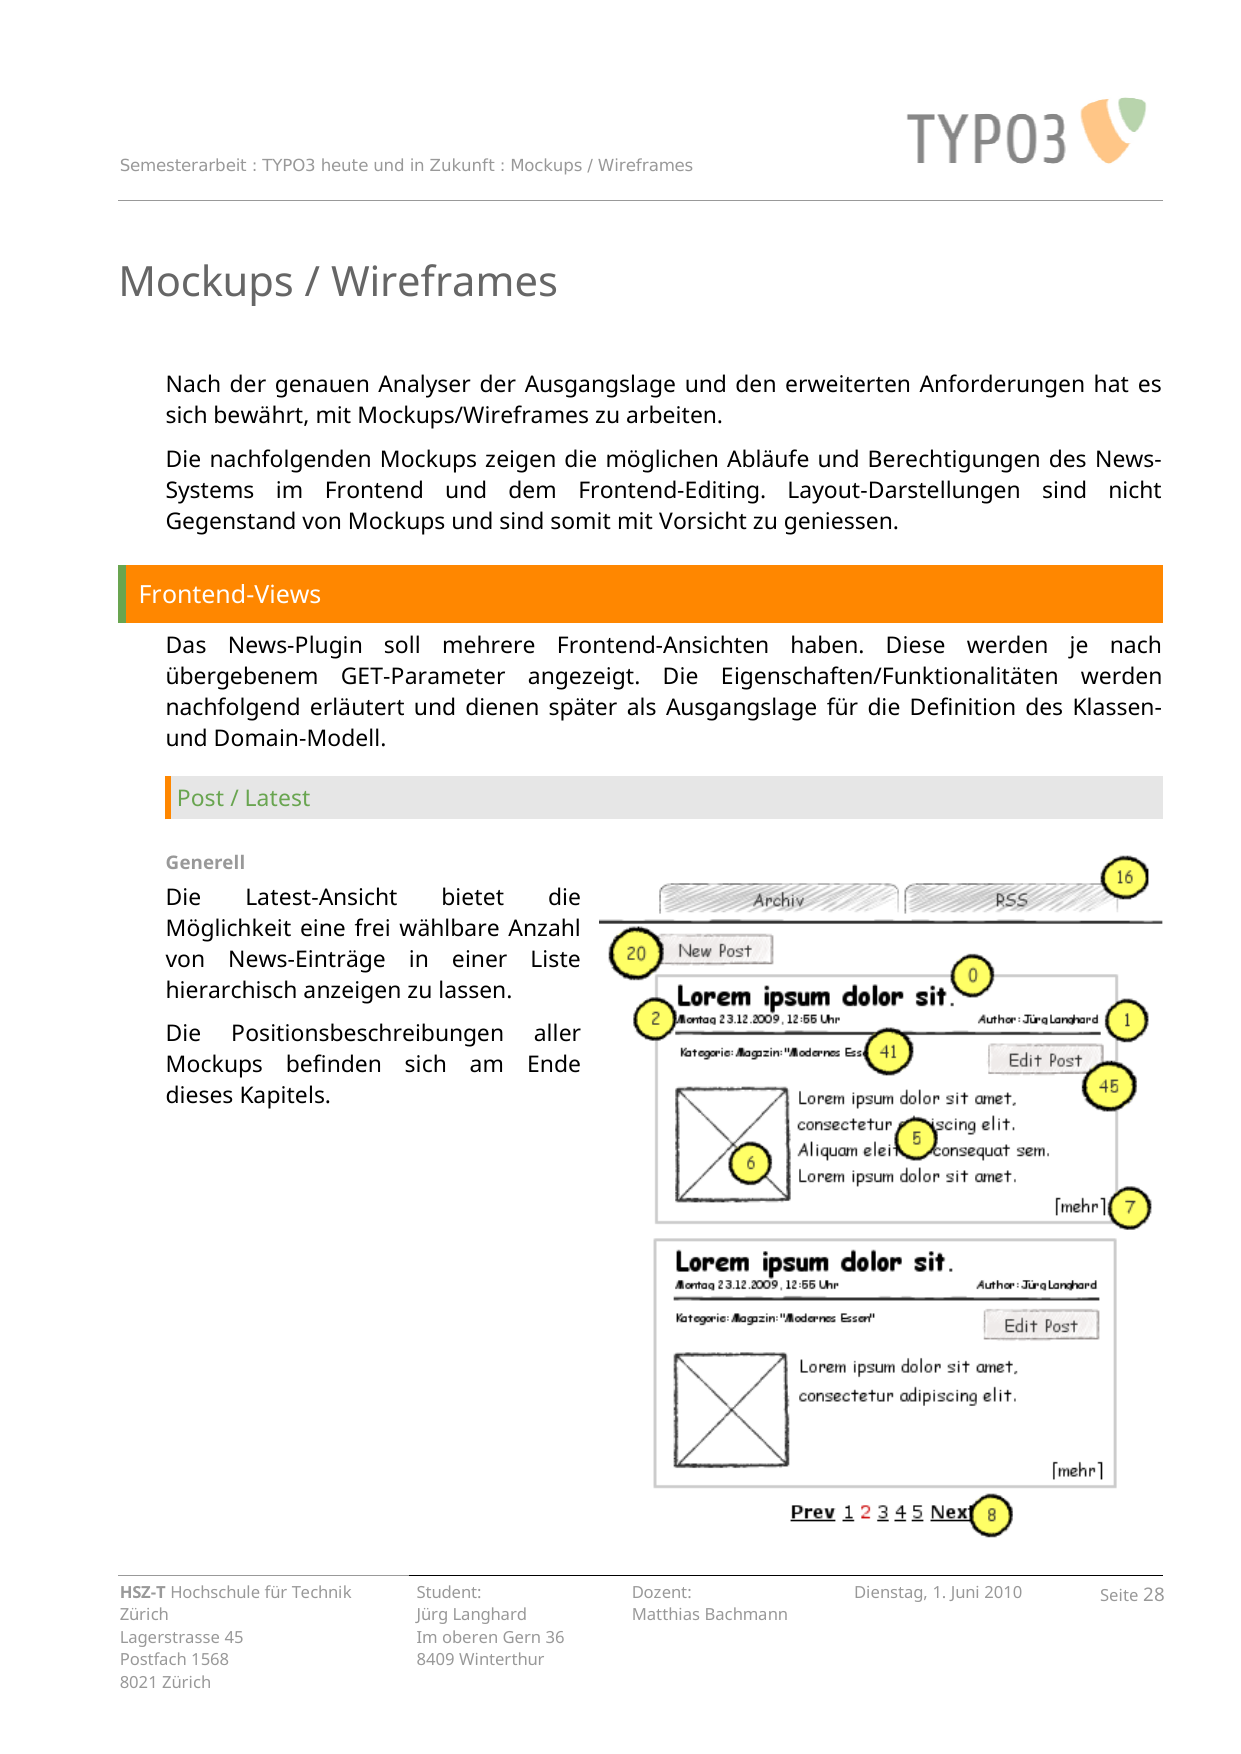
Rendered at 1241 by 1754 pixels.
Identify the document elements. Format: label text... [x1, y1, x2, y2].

subtitle Generell [165, 849, 599, 875]
subtitle Frontend-Views [126, 565, 1163, 623]
text Nach der genauen Analyser der Ausgangslage und den erweiterten Anforderungen hat es sich bewährt, mit Mockups/Wireframes zu arbeiten. [165, 368, 1163, 430]
text Die nachfolgenden Mockups zeigen die möglichen Abläufe und Berechtigungen des News-Systems im Frontend und dem Frontend-Editing. Layout-Darstellungen sind nicht Gegenstand von Mockups und sind somit mit Vorsicht zu geniessen. [165, 442, 1163, 536]
text Die Latest-Ansicht bietet die Möglichkeit eine frei wählbare Anzahl von News-Einträge in einer Liste hierarchisch anzeigen zu lassen. [165, 881, 599, 1005]
text Die Positionsbeschreibungen aller Mockups befinden sich am Ende dieses Kapitels. [165, 1017, 599, 1111]
subtitle Post / Latest [171, 776, 1163, 819]
text Das News-Plugin soll mehrere Frontend-Ansichten haben. Diese werden je nach übergebenem GET-Parameter angezeigt. Die Eigenschaften/Funktionalitäten werden nachfolgend erläutert und dienen später als Ausgangslage für die Definition des Klassen- und Domain-Modell. [165, 628, 1163, 753]
picture [599, 847, 1163, 1546]
subtitle Mockups / Wireframes [118, 252, 1163, 309]
picture [870, 65, 1149, 195]
